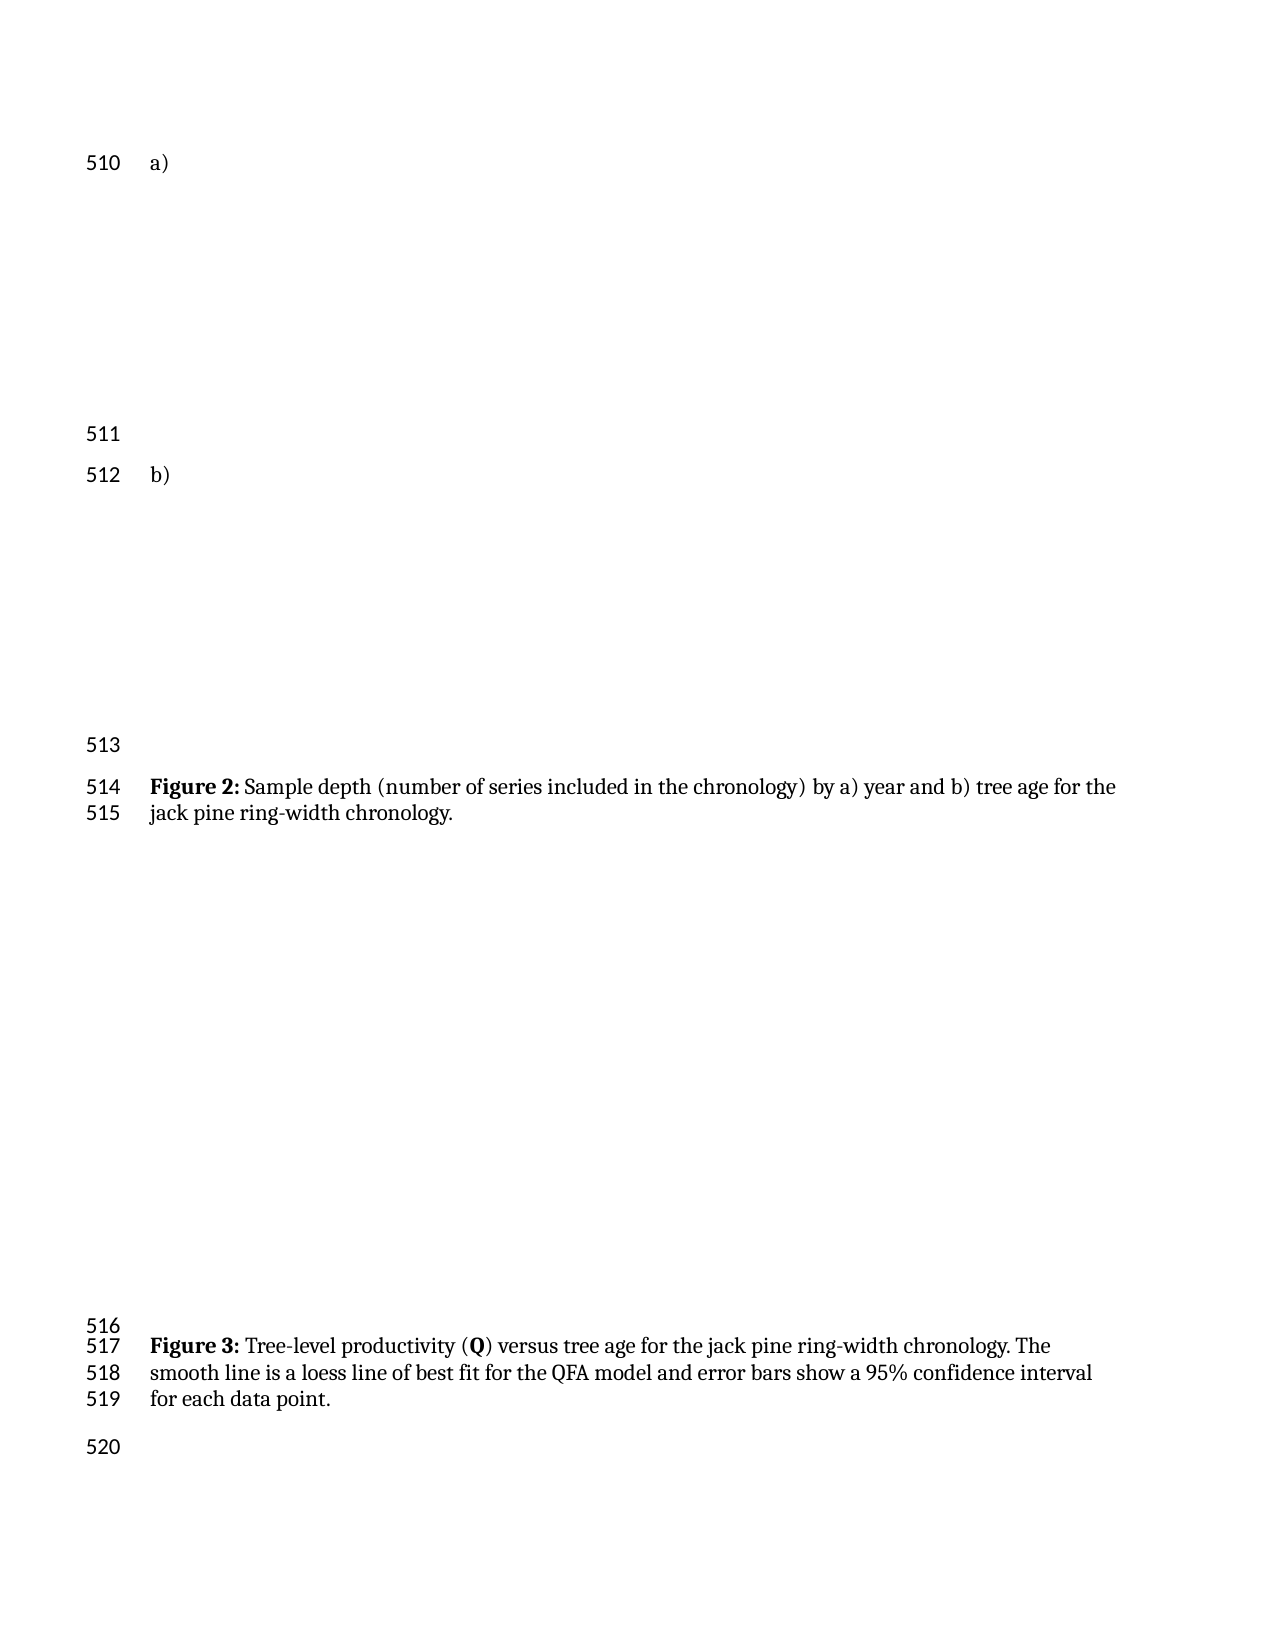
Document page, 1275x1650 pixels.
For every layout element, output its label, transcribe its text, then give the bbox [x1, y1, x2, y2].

text b) [150, 462, 1125, 488]
text Figure 2: Sample depth (number of series included in the chronology) by a) year and b) tree age for the jack pine ring-width chronology. [150, 773, 1125, 826]
text a) [150, 150, 1125, 176]
text Figure 3: Tree-level productivity (Q) versus tree age for the jack pine ring-width chronology. The smooth line is a loess line of best fit for the QFA model and error bars show a 95% confidence interval for each data point. [150, 847, 1125, 1412]
